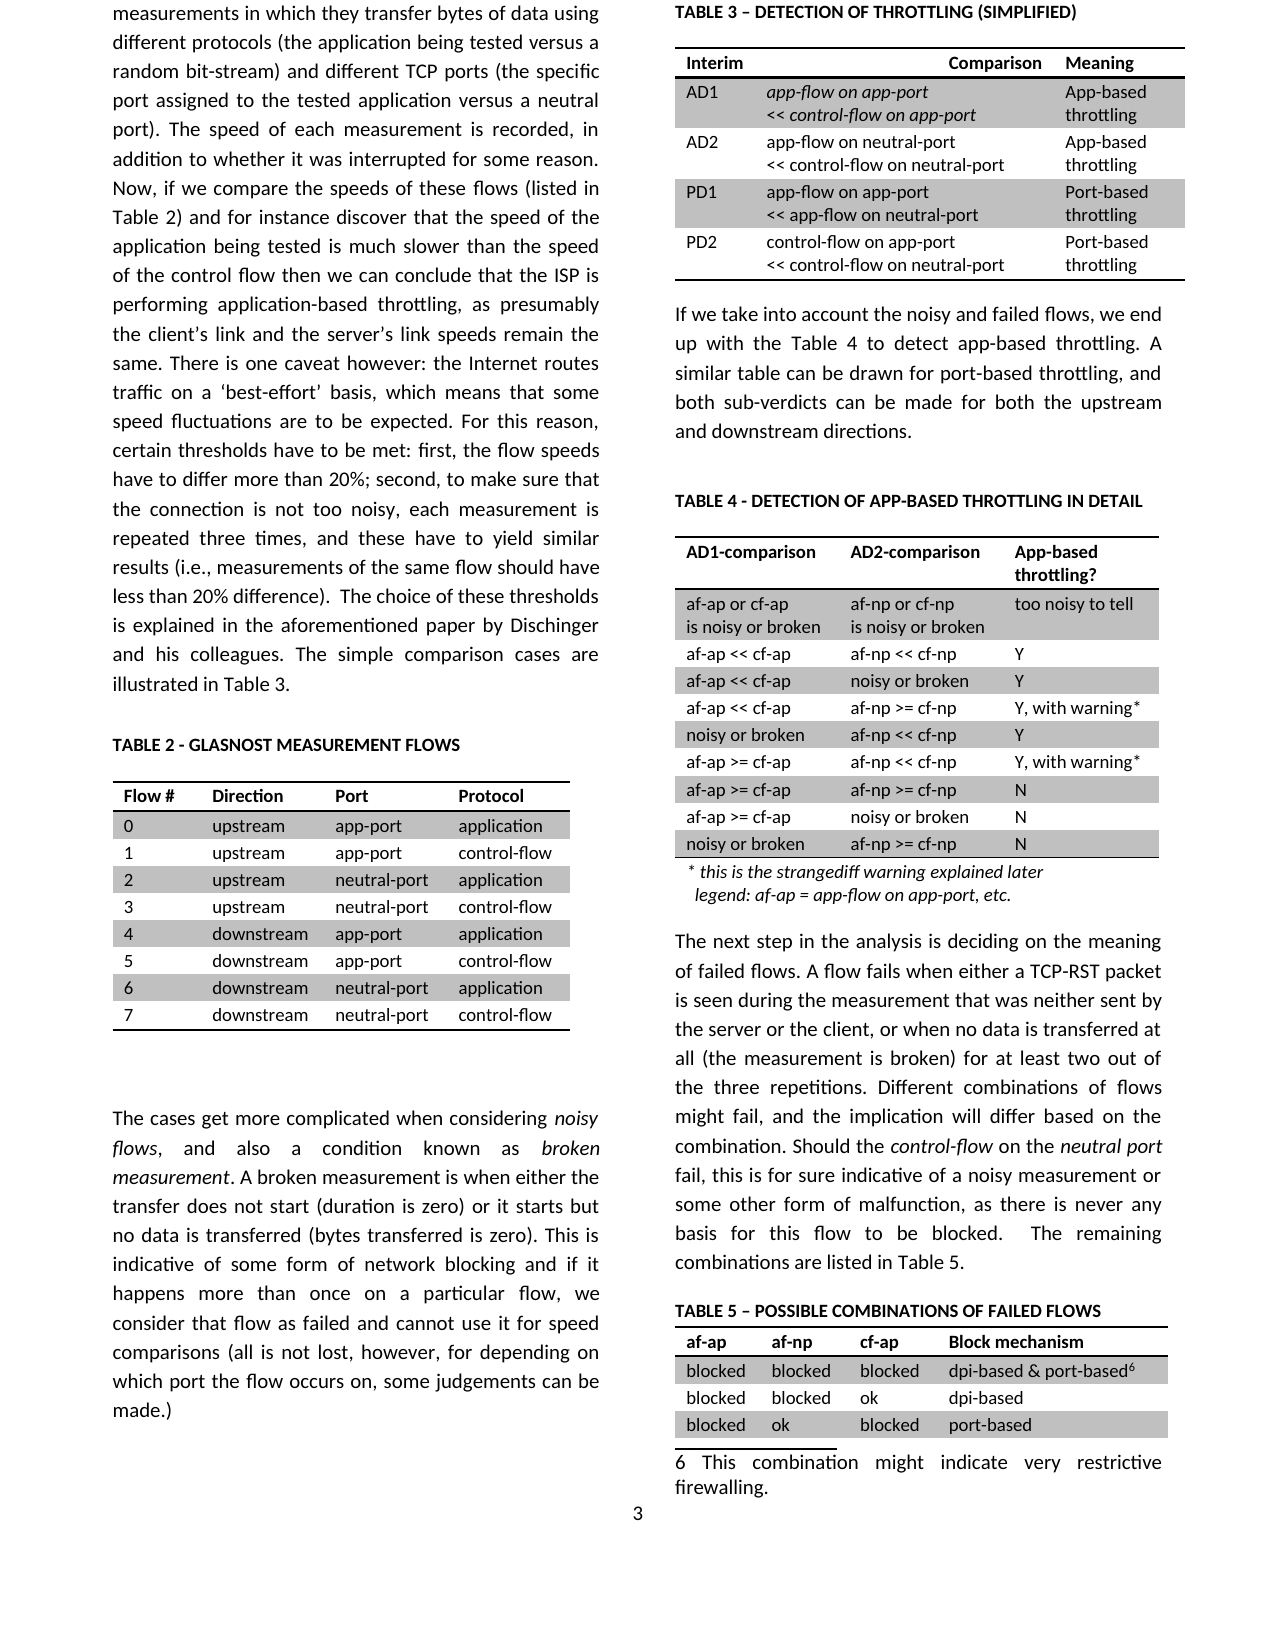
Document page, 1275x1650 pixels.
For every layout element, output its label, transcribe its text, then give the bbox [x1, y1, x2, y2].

table_cell noisy or broken [839, 803, 1003, 830]
table_cell blocked [675, 1411, 760, 1438]
table_cell application [447, 920, 570, 947]
table_cell App-based throttling [1054, 79, 1185, 128]
table_cell ok [849, 1384, 937, 1411]
table_cell af-ap << cf-ap [675, 640, 839, 667]
table_cell neutral-port [324, 866, 447, 893]
table_cell 4 [113, 920, 201, 947]
table_cell downstream [201, 920, 324, 947]
table_header Direction [201, 783, 324, 810]
table_cell control-flow [447, 947, 570, 974]
table_cell too noisy to tell [1003, 590, 1159, 640]
table_header AD2-comparison [839, 538, 1003, 588]
table_cell PD1 [675, 179, 755, 228]
table_cell 6 [113, 974, 201, 1001]
table_cell Y, with warning* [1003, 749, 1159, 776]
table_cell 1 [113, 839, 201, 866]
table_cell AD1 [675, 79, 755, 128]
table_cell N [1003, 776, 1159, 803]
text Table 3 – Detection of throttling (simplified) [675, 0, 1162, 23]
table_cell dpi-based & port-based [937, 1357, 1168, 1384]
table_cell af-np or cf-np is noisy or broken [839, 590, 1003, 640]
table_cell af-ap << cf-ap [675, 667, 839, 694]
table_cell neutral-port [324, 1001, 447, 1028]
table_cell application [447, 866, 570, 893]
table_header Flow # [113, 783, 201, 810]
table_cell control-flow [447, 1001, 570, 1028]
table_cell neutral-port [324, 974, 447, 1001]
table_cell noisy or broken [675, 721, 839, 748]
table_cell neutral-port [324, 893, 447, 920]
table_cell app-port [324, 920, 447, 947]
table_cell control-flow on app-port << control-flow on neutral-port [755, 229, 1054, 278]
table_cell port-based [937, 1411, 1168, 1438]
table_cell Port-based throttling [1054, 179, 1185, 228]
table_cell control-flow [447, 893, 570, 920]
table_cell af-np << cf-np [839, 749, 1003, 776]
table_cell af-np >= cf-np [839, 694, 1003, 721]
text measurements in which they transfer bytes of data using different protocols (the application being tested versus a random bit-stream) and different TCP ports (the specific port assigned to the tested application versus a neutral port). The speed of each measurement is recorded, in addition to whether it was interrupted for some reason. Now, if we compare the speeds of these flows (listed in Table 2) and for instance discover that the speed of the application being tested is much slower than the speed of the control flow then we can conclude that the ISP is performing application-based throttling, as presumably the client’s link and the server’s link speeds remain the same. There is one caveat however: the Internet routes traffic on a ‘best-effort’ basis, which means that some speed fluctuations are to be expected. For this reason, certain thresholds have to be met: first, the flow speeds have to differ more than 20%; second, to make sure that the connection is not too noisy, each measurement is repeated three times, and these have to yield similar results (i.e., measurements of the same flow should have less than 20% difference). The choice of these thresholds is explained in the aforementioned paper by Dischinger and his colleagues. The simple comparison cases are illustrated in Table 3. [112, 0, 600, 696]
table_cell app-port [324, 839, 447, 866]
table_cell af-np << cf-np [839, 640, 1003, 667]
table_cell upstream [201, 893, 324, 920]
table_cell 5 [113, 947, 201, 974]
table_header Comparison [755, 49, 1054, 76]
table_cell * this is the strangediff warning explained later legend: af-ap = app-flow on app-port, etc. [675, 858, 1159, 908]
table_cell application [447, 812, 570, 839]
table_cell noisy or broken [839, 667, 1003, 694]
table_cell app-port [324, 947, 447, 974]
table_cell N [1003, 830, 1159, 857]
table_cell Y [1003, 667, 1159, 694]
table_cell 2 [113, 866, 201, 893]
table_cell af-np << cf-np [839, 721, 1003, 748]
table_cell downstream [201, 974, 324, 1001]
text Table 4 - Detection of app-based throttling IN detail [675, 489, 1162, 512]
table_cell Port-based throttling [1054, 229, 1185, 278]
table_cell af-np >= cf-np [839, 776, 1003, 803]
table_cell N [1003, 803, 1159, 830]
table_header App-based throttling? [1003, 538, 1159, 588]
table_cell blocked [849, 1357, 937, 1384]
text The next step in the analysis is deciding on the meaning of failed flows. A flow fails when either a TCP-RST packet is seen during the measurement that was neither sent by the server or the client, or when no data is transferred at all (the measurement is broken) for at least two out of the three repetitions. Different combinations of flows might fail, and the implication will differ based on the combination. Should the control-flow on the neutral port fail, this is for sure indicative of a noisy measurement or some other form of malfunction, as there is never any basis for this flow to be blocked. The remaining combinations are listed in Table 5. [675, 929, 1162, 1275]
table_cell application [447, 974, 570, 1001]
table_cell blocked [849, 1411, 937, 1438]
table_cell af-ap >= cf-ap [675, 776, 839, 803]
table_cell PD2 [675, 229, 755, 278]
table_cell af-np >= cf-np [839, 830, 1003, 857]
table_cell af-ap << cf-ap [675, 694, 839, 721]
table_cell Y [1003, 640, 1159, 667]
table_header AD1-comparison [675, 538, 839, 588]
table_header Protocol [447, 783, 570, 810]
table_cell app-flow on app-port << app-flow on neutral-port [755, 179, 1054, 228]
table_header cf-ap [849, 1328, 937, 1355]
table_header af-np [760, 1328, 849, 1355]
table_cell App-based throttling [1054, 129, 1185, 178]
table_cell upstream [201, 866, 324, 893]
table_cell downstream [201, 947, 324, 974]
table_header Block mechanism [937, 1328, 1168, 1355]
table_cell Y, with warning* [1003, 694, 1159, 721]
table_cell app-flow on app-port << control-flow on app-port [755, 79, 1054, 128]
table_cell af-ap >= cf-ap [675, 749, 839, 776]
table_cell blocked [675, 1384, 760, 1411]
table_cell 3 [113, 893, 201, 920]
table_cell 7 [113, 1001, 201, 1028]
table_cell af-ap or cf-ap is noisy or broken [675, 590, 839, 640]
text The cases get more complicated when considering noisy flows, and also a condition known as broken measurement. A broken measurement is when either the transfer does not start (duration is zero) or it starts but no data is transferred (bytes transferred is zero). This is indicative of some form of network blocking and if it happens more than once on a particular flow, we consider that flow as failed and cannot use it for speed comparisons (all is not lost, however, for depending on which port the flow occurs on, some judgements can be made.) [112, 1106, 600, 1423]
table_cell app-flow on neutral-port << control-flow on neutral-port [755, 129, 1054, 178]
table_cell AD2 [675, 129, 755, 178]
table_cell downstream [201, 1001, 324, 1028]
table_cell Y [1003, 721, 1159, 748]
table_cell ok [760, 1411, 849, 1438]
table_cell blocked [760, 1357, 849, 1384]
text If we take into account the noisy and failed flows, we end up with the Table 4 to detect app-based throttling. A similar table can be drawn for port-based throttling, and both sub-verdicts can be made for both the upstream and downstream directions. [675, 301, 1162, 443]
text Table 2 - Glasnost measurement flows [112, 733, 600, 756]
table_header Meaning [1054, 49, 1185, 76]
table_cell blocked [675, 1357, 760, 1384]
table_cell upstream [201, 812, 324, 839]
table_header Port [324, 783, 447, 810]
text Table 5 – Possible combinations of failed flows [675, 1299, 1162, 1322]
table_cell dpi-based [937, 1384, 1168, 1411]
table_cell blocked [760, 1384, 849, 1411]
table_header Interim [675, 49, 755, 76]
table_cell noisy or broken [675, 830, 839, 857]
table_cell af-ap >= cf-ap [675, 803, 839, 830]
table_cell app-port [324, 812, 447, 839]
table_cell control-flow [447, 839, 570, 866]
table_header af-ap [675, 1328, 760, 1355]
table_cell 0 [113, 812, 201, 839]
table_cell upstream [201, 839, 324, 866]
